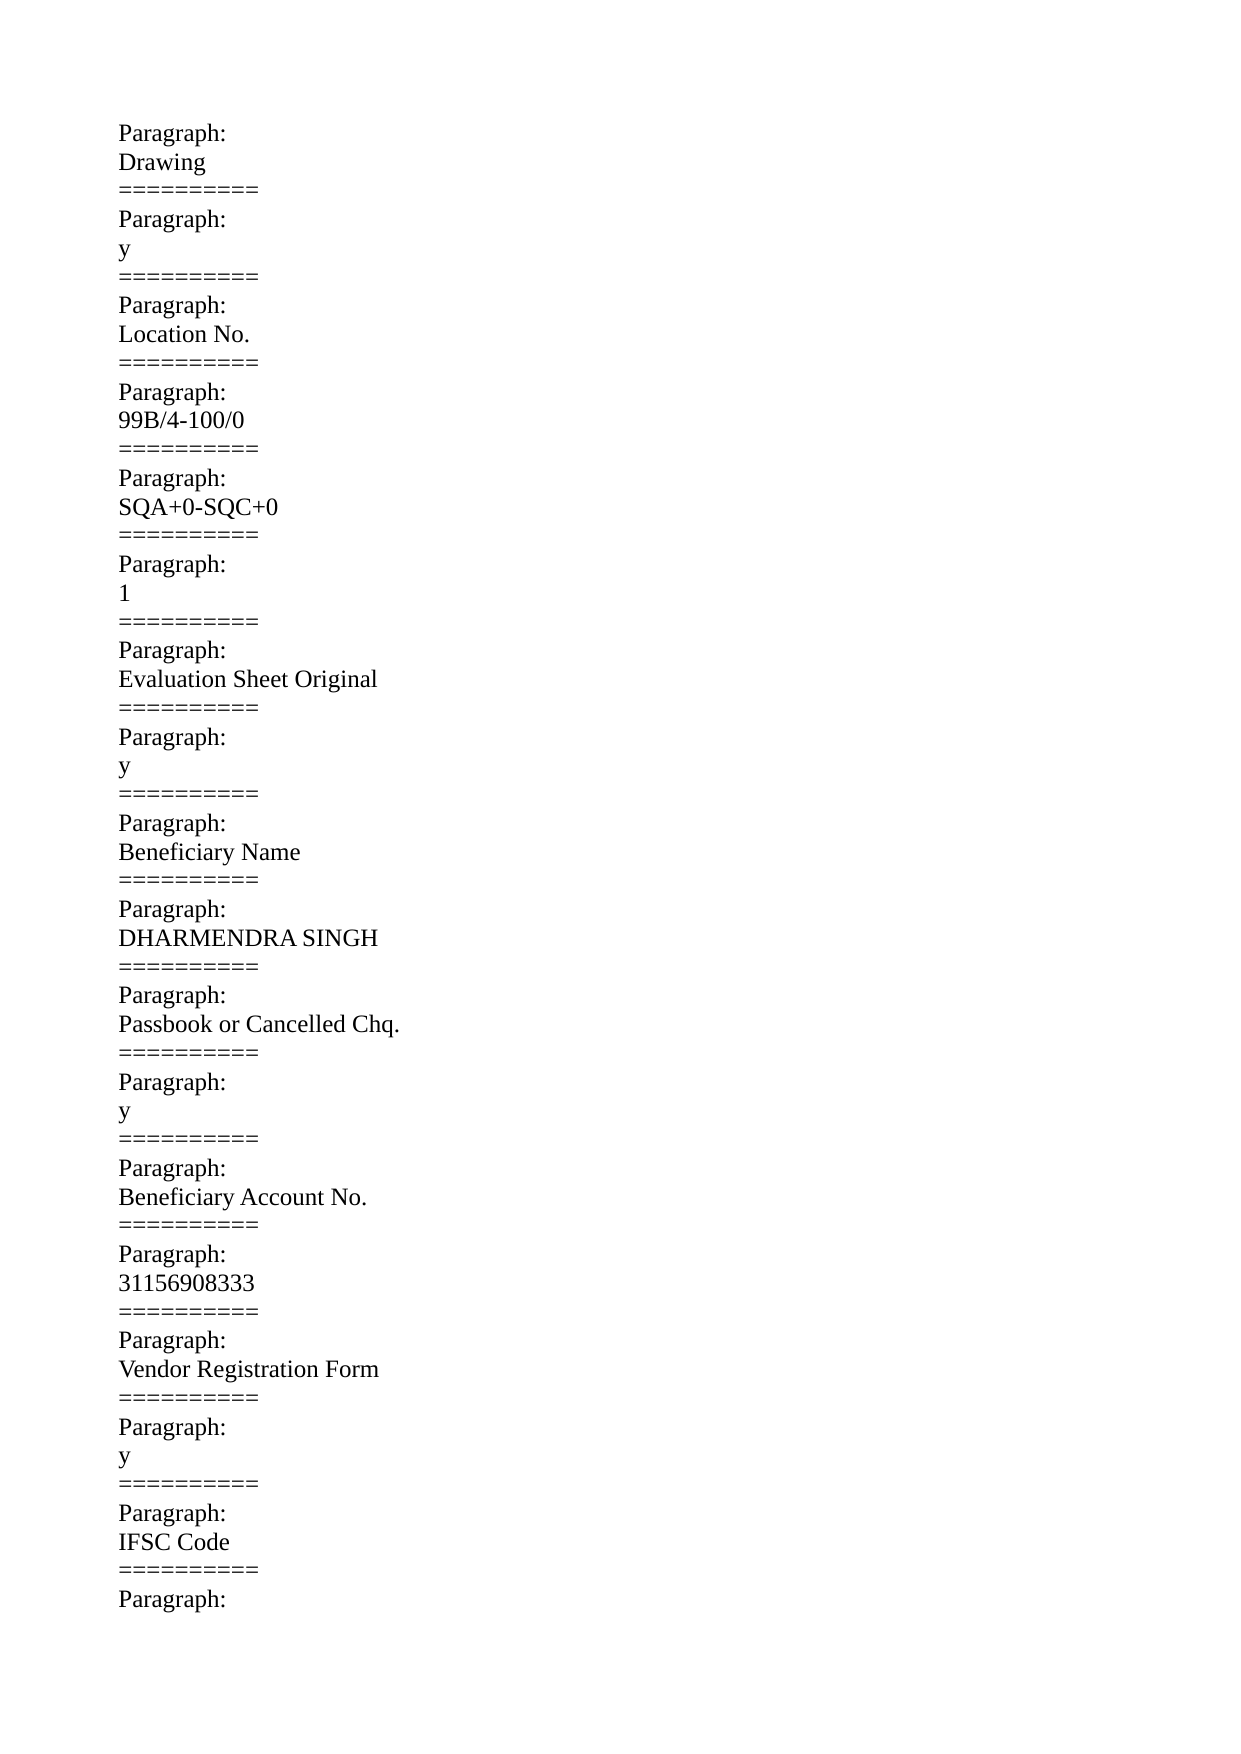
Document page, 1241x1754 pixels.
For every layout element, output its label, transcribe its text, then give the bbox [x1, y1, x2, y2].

text Paragraph: [118, 1153, 1122, 1182]
text 31156908333 [118, 1268, 1122, 1297]
text ========== [118, 1383, 1122, 1412]
text ========== [118, 176, 1122, 204]
text 99B/4-100/0 [118, 406, 1122, 434]
text ========== [118, 866, 1122, 894]
text SQA+0-SQC+0 [118, 492, 1122, 521]
text ========== [118, 1211, 1122, 1239]
text Passbook or Cancelled Chq. [118, 1009, 1122, 1038]
text Evaluation Sheet Original [118, 664, 1122, 693]
text y [118, 751, 1122, 779]
text Drawing [118, 147, 1122, 176]
text y [118, 1096, 1122, 1124]
text Paragraph: [118, 894, 1122, 923]
text Paragraph: [118, 1412, 1122, 1441]
text Paragraph: [118, 1498, 1122, 1527]
text ========== [118, 779, 1122, 808]
text Paragraph: [118, 981, 1122, 1009]
text Paragraph: [118, 204, 1122, 233]
text Paragraph: [118, 118, 1122, 147]
text ========== [118, 521, 1122, 549]
text Paragraph: [118, 291, 1122, 319]
text Paragraph: [118, 636, 1122, 664]
text ========== [118, 1038, 1122, 1067]
text ========== [118, 348, 1122, 377]
text ========== [118, 1297, 1122, 1326]
text Paragraph: [118, 1326, 1122, 1354]
text ========== [118, 1556, 1122, 1584]
text Beneficiary Name [118, 837, 1122, 866]
text IFSC Code [118, 1527, 1122, 1556]
text Paragraph: [118, 722, 1122, 751]
text ========== [118, 952, 1122, 981]
text Location No. [118, 319, 1122, 348]
text Paragraph: [118, 463, 1122, 492]
text DHARMENDRA SINGH [118, 923, 1122, 952]
text Paragraph: [118, 1239, 1122, 1268]
text Paragraph: [118, 549, 1122, 578]
text 1 [118, 578, 1122, 607]
text ========== [118, 262, 1122, 291]
text ========== [118, 1469, 1122, 1498]
text Paragraph: [118, 1584, 1122, 1613]
text ========== [118, 607, 1122, 636]
text ========== [118, 1124, 1122, 1153]
text Paragraph: [118, 808, 1122, 837]
text y [118, 233, 1122, 262]
text Paragraph: [118, 1067, 1122, 1096]
text ========== [118, 693, 1122, 722]
text y [118, 1441, 1122, 1469]
text Vendor Registration Form [118, 1354, 1122, 1383]
text Beneficiary Account No. [118, 1182, 1122, 1211]
text ========== [118, 434, 1122, 463]
text Paragraph: [118, 377, 1122, 406]
